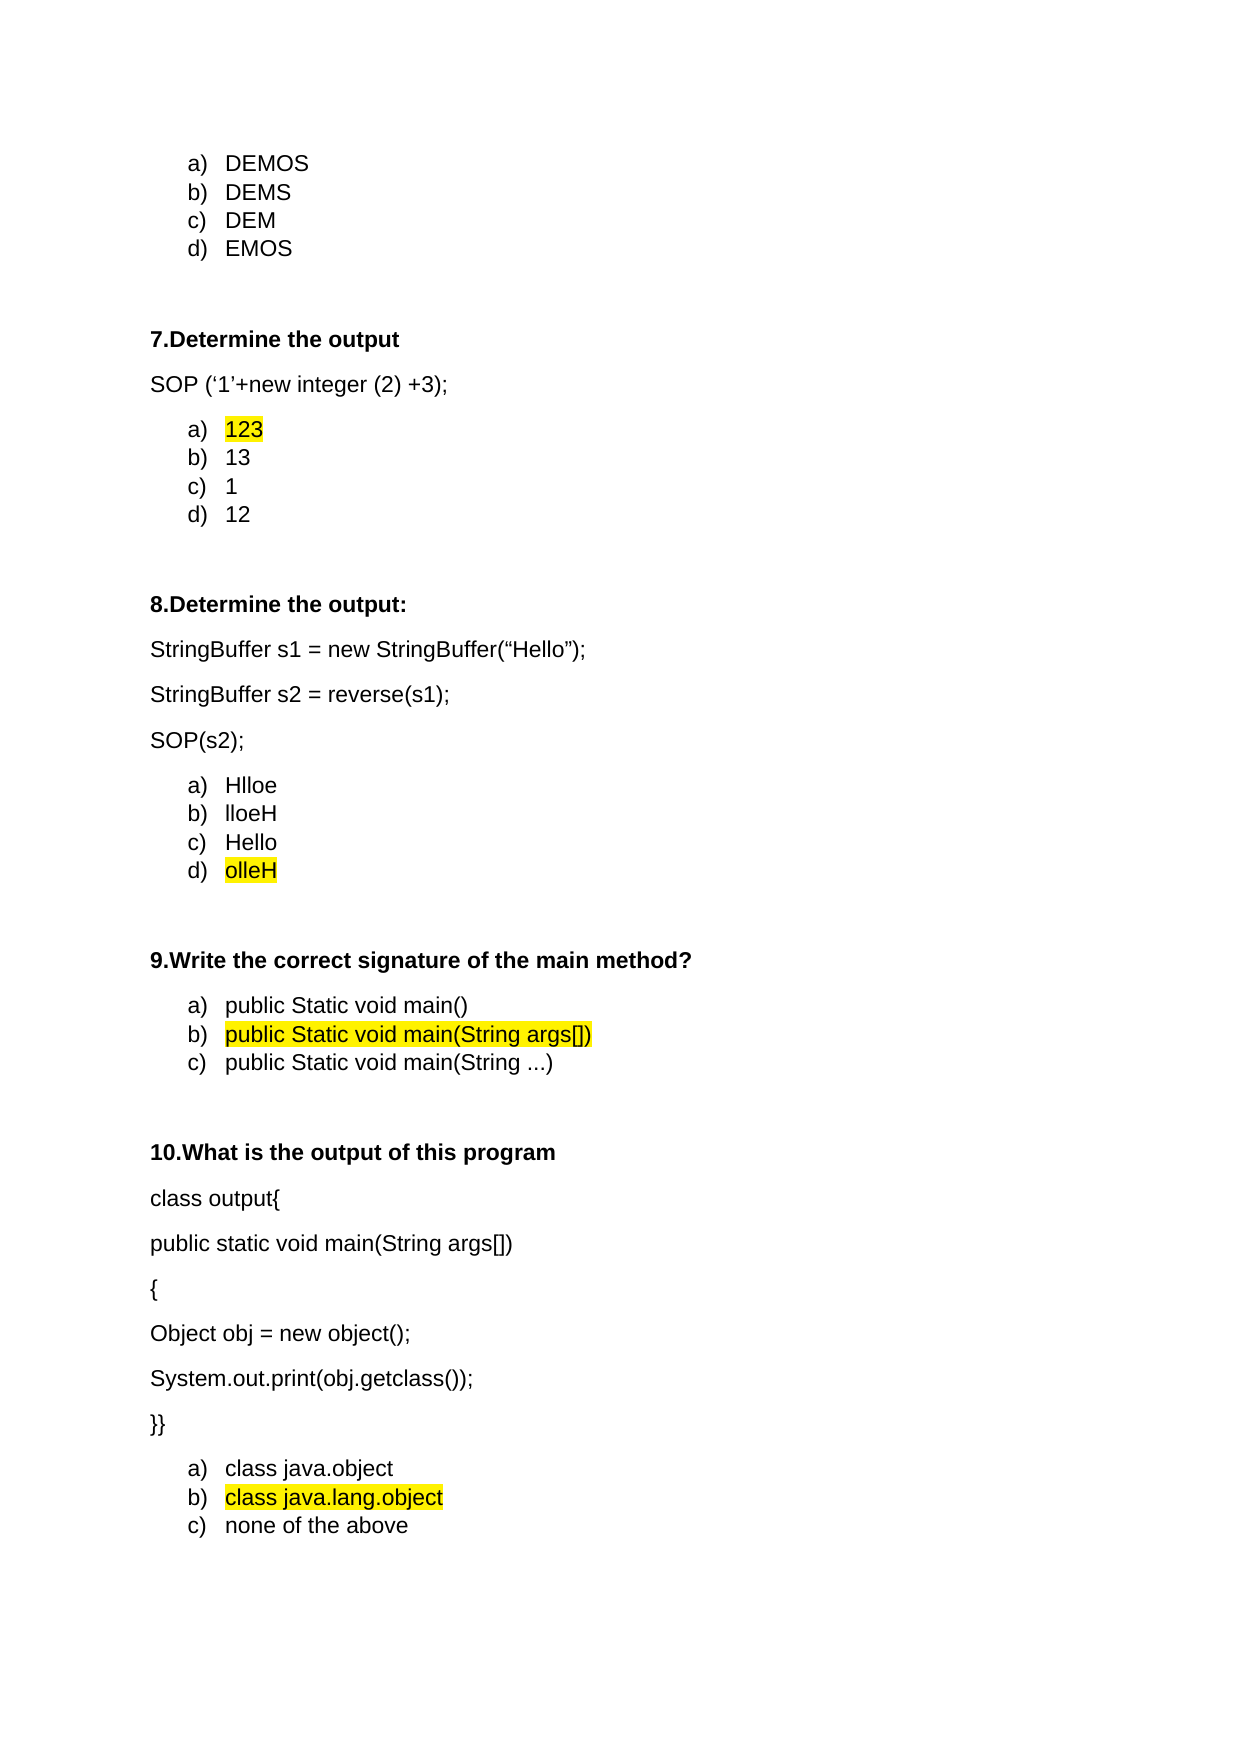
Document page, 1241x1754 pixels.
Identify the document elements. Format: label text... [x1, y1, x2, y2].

text System.out.print(obj.getclass()); [150, 1365, 1090, 1391]
text public static void main(String args[]) [150, 1229, 1090, 1256]
list lloeH [187, 800, 1090, 826]
text 10.What is the output of this program [150, 1139, 1090, 1166]
list 1 [187, 473, 1090, 499]
text SOP (‘1’+new integer (2) +3); [150, 371, 1090, 397]
text 7.Determine the output [150, 326, 1090, 352]
text Object obj = new object(); [150, 1320, 1090, 1346]
list none of the above [187, 1512, 1090, 1538]
list DEMS [187, 178, 1090, 205]
list EMOS [187, 235, 1090, 262]
text 9.Write the correct signature of the main method? [150, 947, 1090, 973]
list public Static void main() [187, 992, 1090, 1019]
list olleH [187, 857, 1090, 883]
list public Static void main(String args[]) [187, 1021, 1090, 1047]
text 8.Determine the output: [150, 591, 1090, 618]
list 12 [187, 501, 1090, 527]
text StringBuffer s2 = reverse(s1); [150, 681, 1090, 708]
text { [150, 1275, 1090, 1301]
text class output{ [150, 1184, 1090, 1211]
text StringBuffer s1 = new StringBuffer(“Hello”); [150, 636, 1090, 663]
list 123 [187, 416, 1090, 442]
list DEMOS [187, 150, 1090, 176]
list DEM [187, 207, 1090, 233]
list class java.object [187, 1455, 1090, 1481]
text SOP(s2); [150, 727, 1090, 753]
list 13 [187, 444, 1090, 471]
list class java.lang.object [187, 1483, 1090, 1510]
text }} [150, 1410, 1090, 1436]
list Hello [187, 828, 1090, 855]
list public Static void main(String ...) [187, 1049, 1090, 1076]
list Hlloe [187, 772, 1090, 798]
